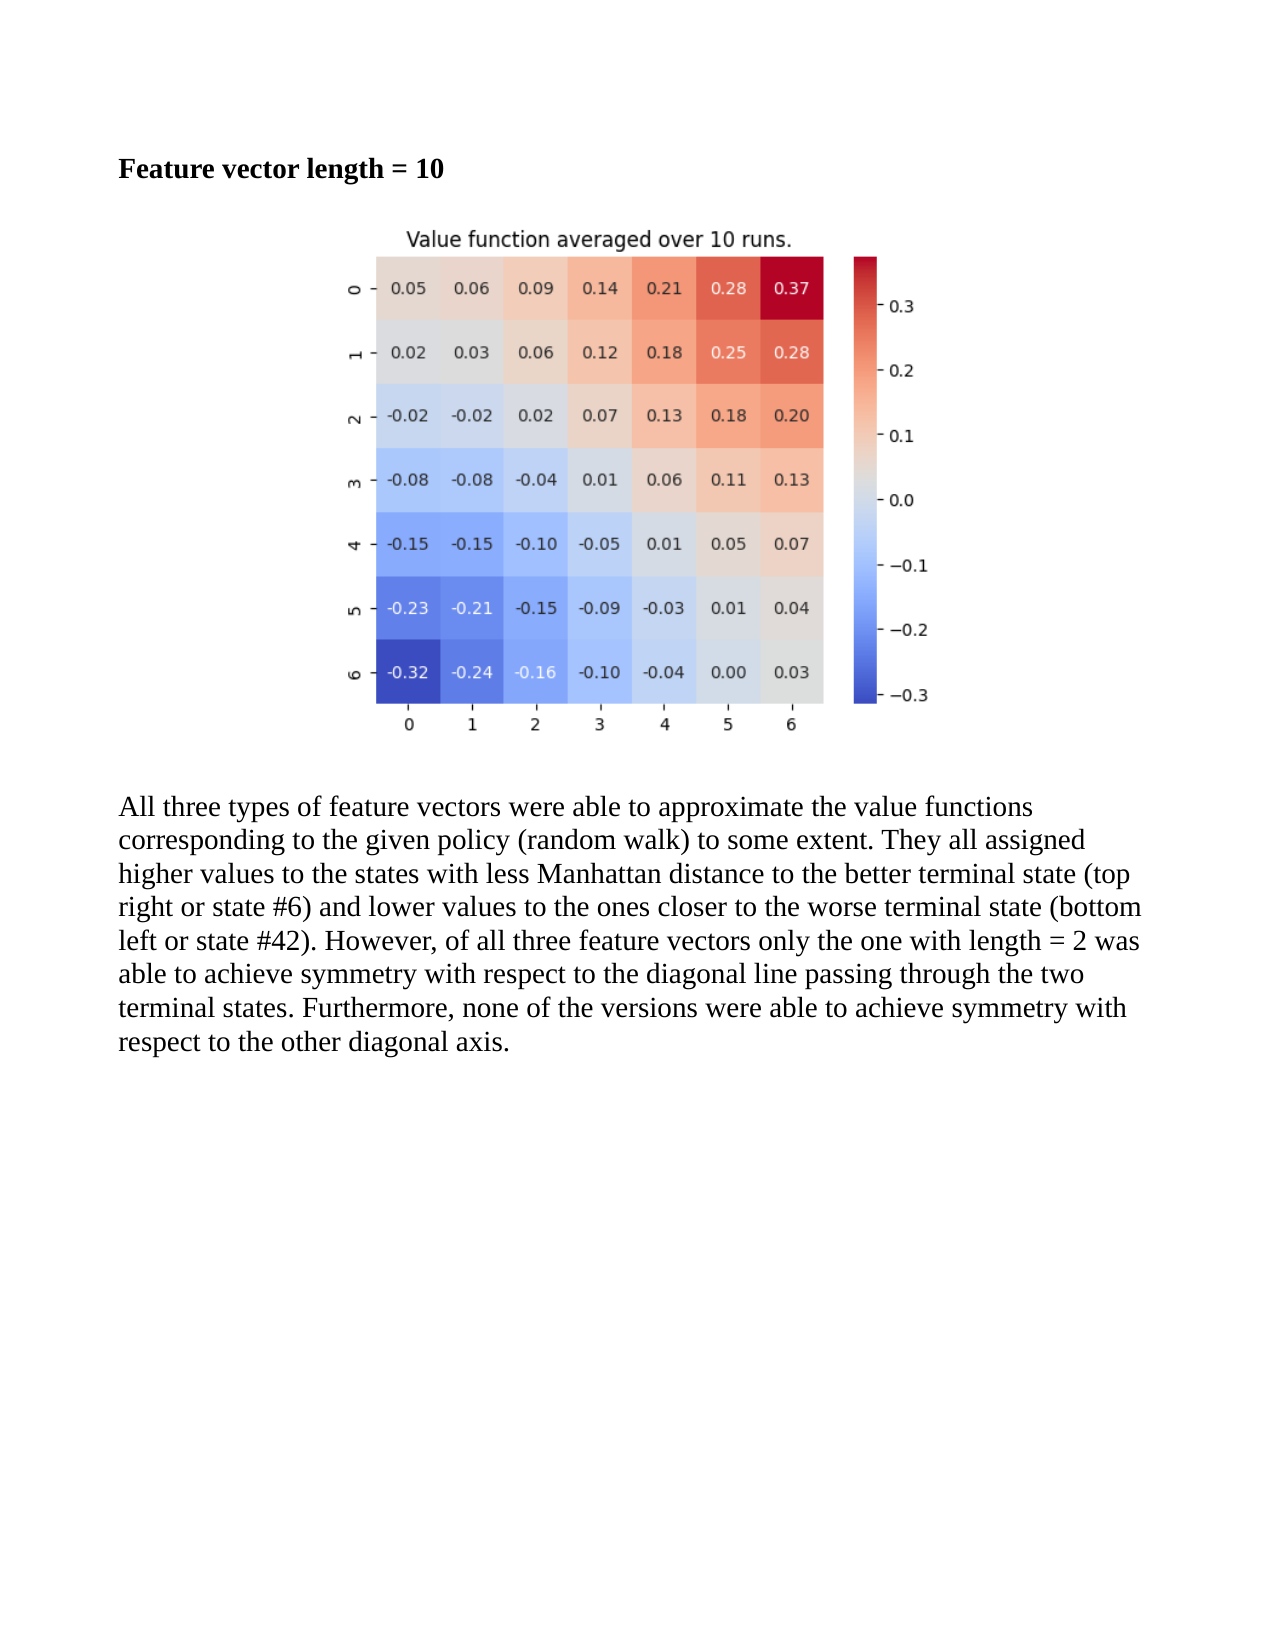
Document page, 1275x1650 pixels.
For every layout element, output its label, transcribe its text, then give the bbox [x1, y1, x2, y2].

text Feature vector length = 10 [118, 152, 1157, 185]
picture [335, 218, 940, 745]
text All three types of feature vectors were able to approximate the value functions corresponding to the given policy (random walk) to some extent. They all assigned higher values to the states with less Manhattan distance to the better terminal state (top right or state #6) and lower values to the ones closer to the worse terminal state (bottom left or state #42). However, of all three feature vectors only the one with length = 2 was able to achieve symmetry with respect to the diagonal line passing through the two terminal states. Furthermore, none of the versions were able to achieve symmetry with respect to the other diagonal axis. [118, 789, 1157, 1057]
